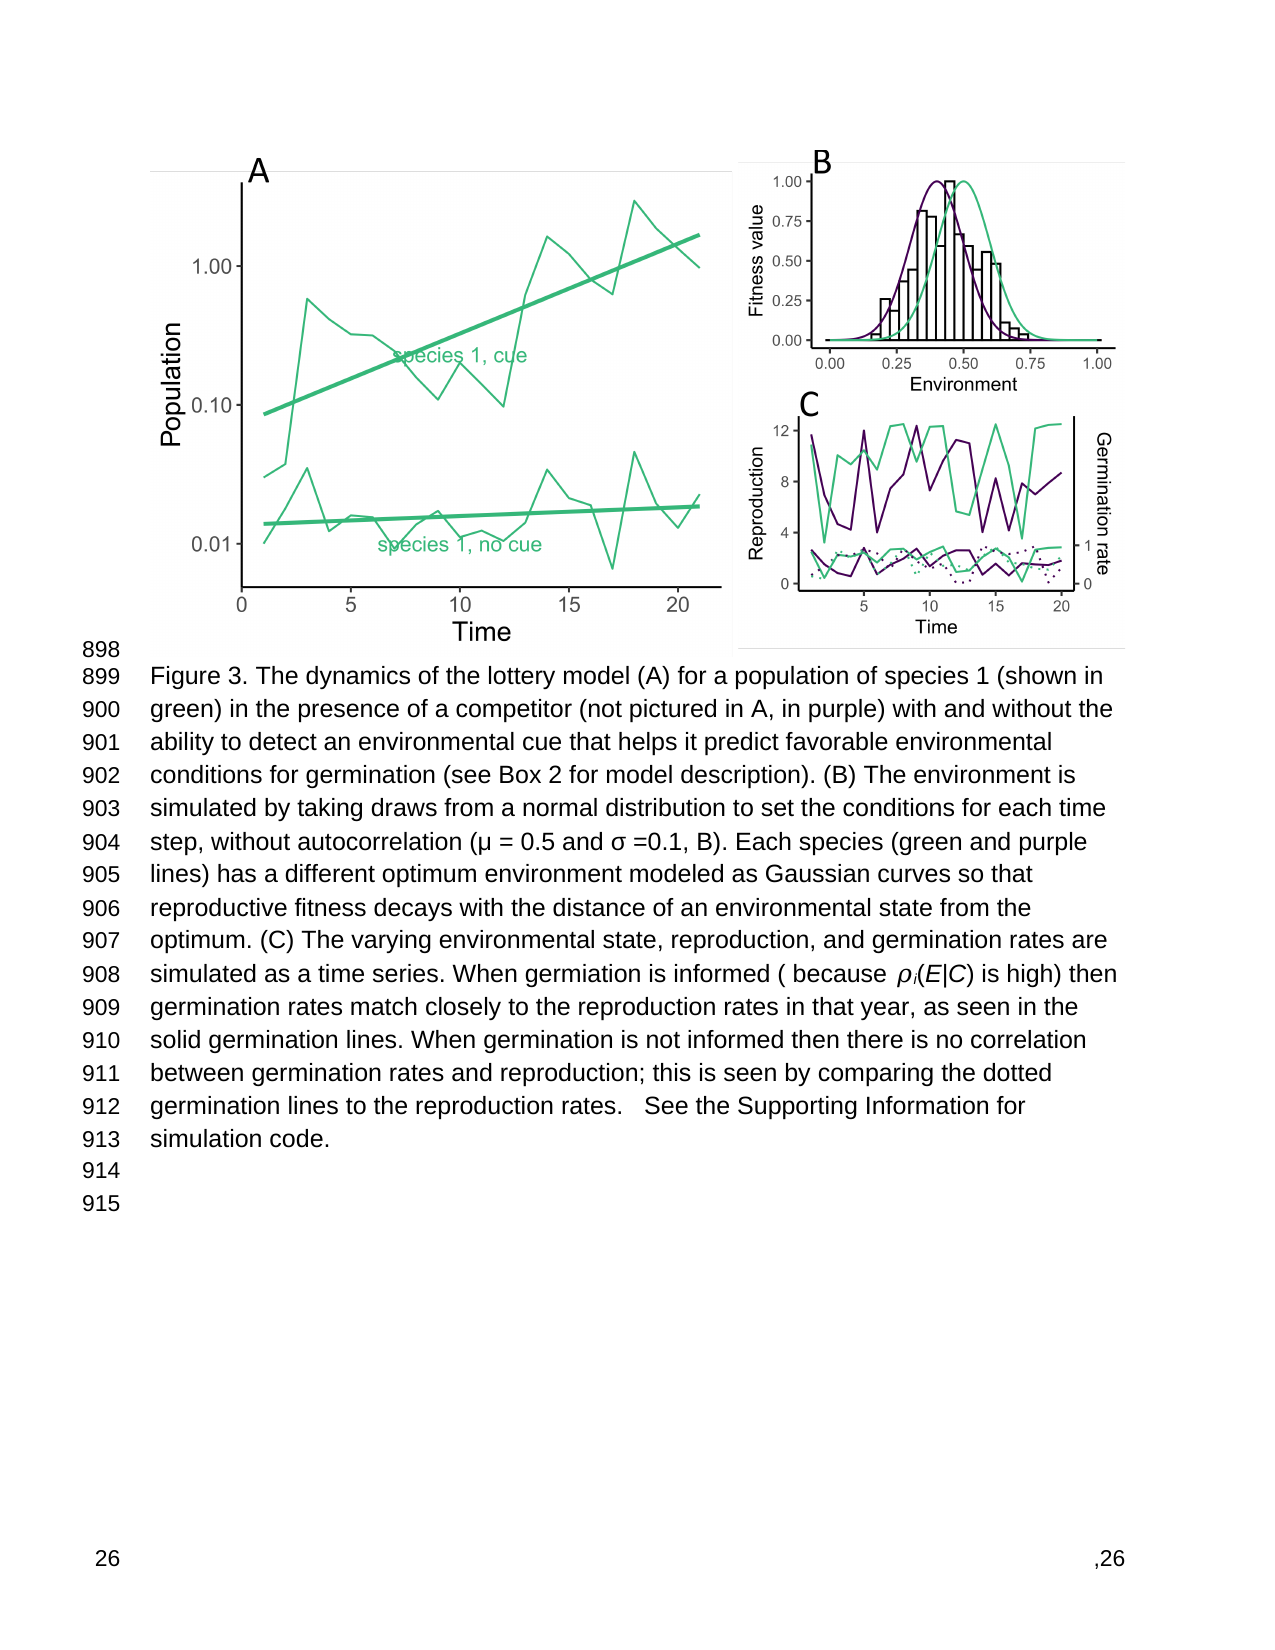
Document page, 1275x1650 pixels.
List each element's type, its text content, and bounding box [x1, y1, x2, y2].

picture [150, 150, 1125, 657]
text Figure 3. The dynamics of the lottery model (A) for a population of species 1 (shown in green) in the presence of a competitor (not pictured in A, in purple) with and without the ability to detect an environmental cue that helps it predict favorable environmental conditions for germination (see Box 2 for model description). (B) The environment is simulated by taking draws from a normal distribution to set the conditions for each time step, without autocorrelation (μ = 0.5 and σ =0.1, B). Each species (green and purple lines) has a different optimum environment modeled as Gaussian curves so that reproductive fitness decays with the distance of an environmental state from the optimum. (C) The varying environmental state, reproduction, and germination rates are simulated as a time series. When germiation is informed ( because 𝜌i(E|C) is high) then germination rates match closely to the reproduction rates in that year, as seen in the solid germination lines. When germination is not informed then there is no correlation between germination rates and reproduction; this is seen by comparing the dotted germination lines to the reproduction rates. See the Supporting Information for simulation code. [150, 657, 1125, 1152]
